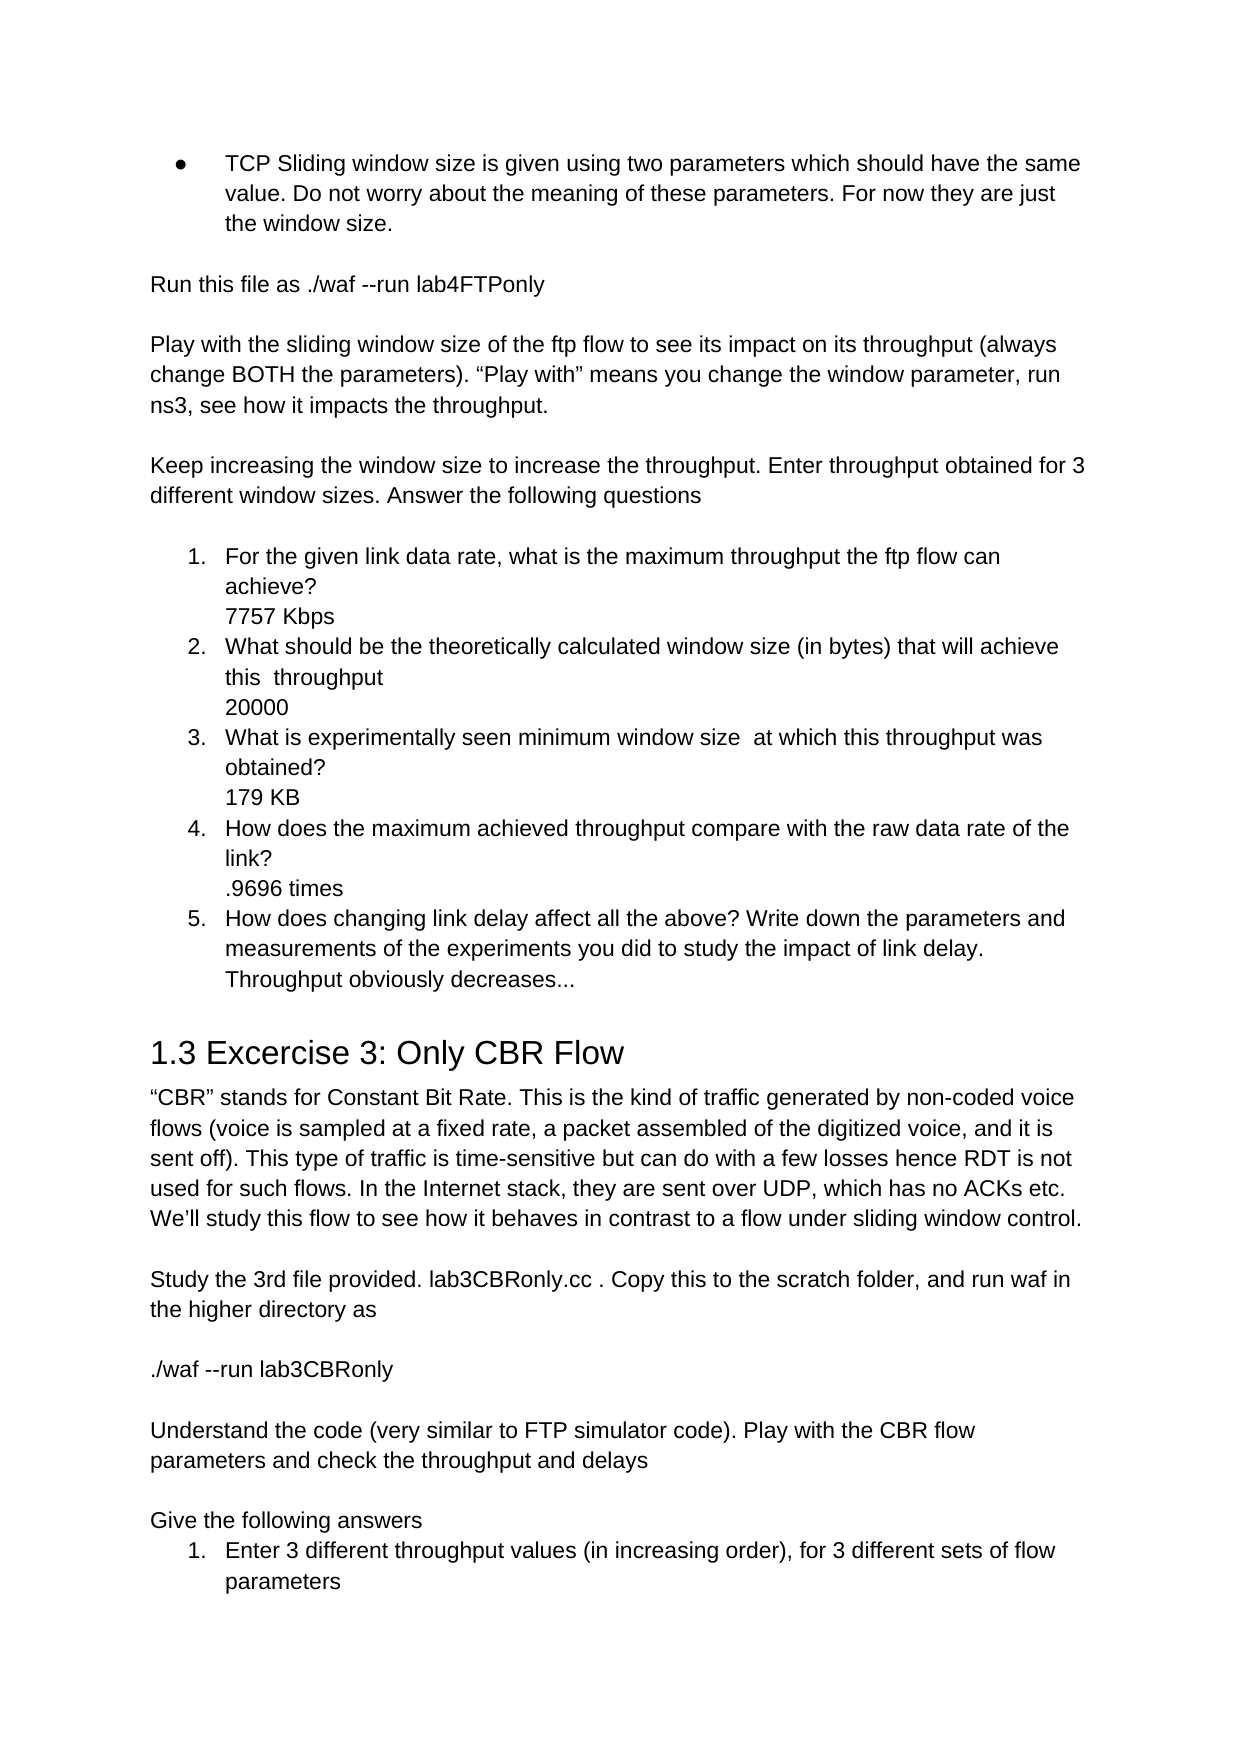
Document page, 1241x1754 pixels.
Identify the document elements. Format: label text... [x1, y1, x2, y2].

list Throughput obviously decreases... [187, 966, 1090, 992]
list Enter 3 different throughput values (in increasing order), for 3 different sets of flow parameters [187, 1537, 1090, 1594]
list TCP Sliding window size is given using two parameters which should have the same value. Do not worry about the meaning of these parameters. For now they are just the window size. [187, 150, 1090, 237]
text Give the following answers [150, 1507, 1090, 1533]
list How does changing link delay affect all the above? Write down the parameters and measurements of the experiments you did to study the impact of link delay. [187, 905, 1090, 962]
list .9696 times [187, 875, 1090, 901]
list 179 KB [187, 784, 1090, 811]
list What is experimentally seen minimum window size at which this throughput was obtained? [187, 724, 1090, 781]
text We’ll study this flow to see how it behaves in contrast to a flow under sliding window control. [150, 1205, 1090, 1231]
list For the given link data rate, what is the maximum throughput the ftp flow can achieve? [187, 543, 1090, 599]
text Run this file as ./waf --run lab4FTPonly [150, 271, 1090, 297]
text “CBR” stands for Constant Bit Rate. This is the kind of traffic generated by non-coded voice flows (voice is sampled at a fixed rate, a packet assembled of the digitized voice, and it is sent off). This type of traffic is time-sensitive but can do with a few losses hence RDT is not used for such flows. In the Internet stack, they are sent over UDP, which has no ACKs etc. [150, 1084, 1090, 1201]
text ./waf --run lab3CBRonly [150, 1356, 1090, 1382]
list What should be the theoretically calculated window size (in bytes) that will achieve this throughput [187, 633, 1090, 690]
text Keep increasing the window size to increase the throughput. Enter throughput obtained for 3 different window sizes. Answer the following questions [150, 452, 1090, 509]
text Understand the code (very similar to FTP simulator code). Play with the CBR flow parameters and check the throughput and delays [150, 1417, 1090, 1473]
list 7757 Kbps [187, 603, 1090, 629]
list How does the maximum achieved throughput compare with the raw data rate of the link? [187, 814, 1090, 871]
subtitle 1.3 Excercise 3: Only CBR Flow [150, 1033, 1090, 1072]
text Play with the sliding window size of the ftp flow to see its impact on its throughput (always change BOTH the parameters). “Play with” means you change the window parameter, run ns3, see how it impacts the throughput. [150, 331, 1090, 418]
list 20000 [187, 694, 1090, 720]
text Study the 3rd file provided. lab3CBRonly.cc . Copy this to the scratch folder, and run waf in the higher directory as [150, 1266, 1090, 1322]
